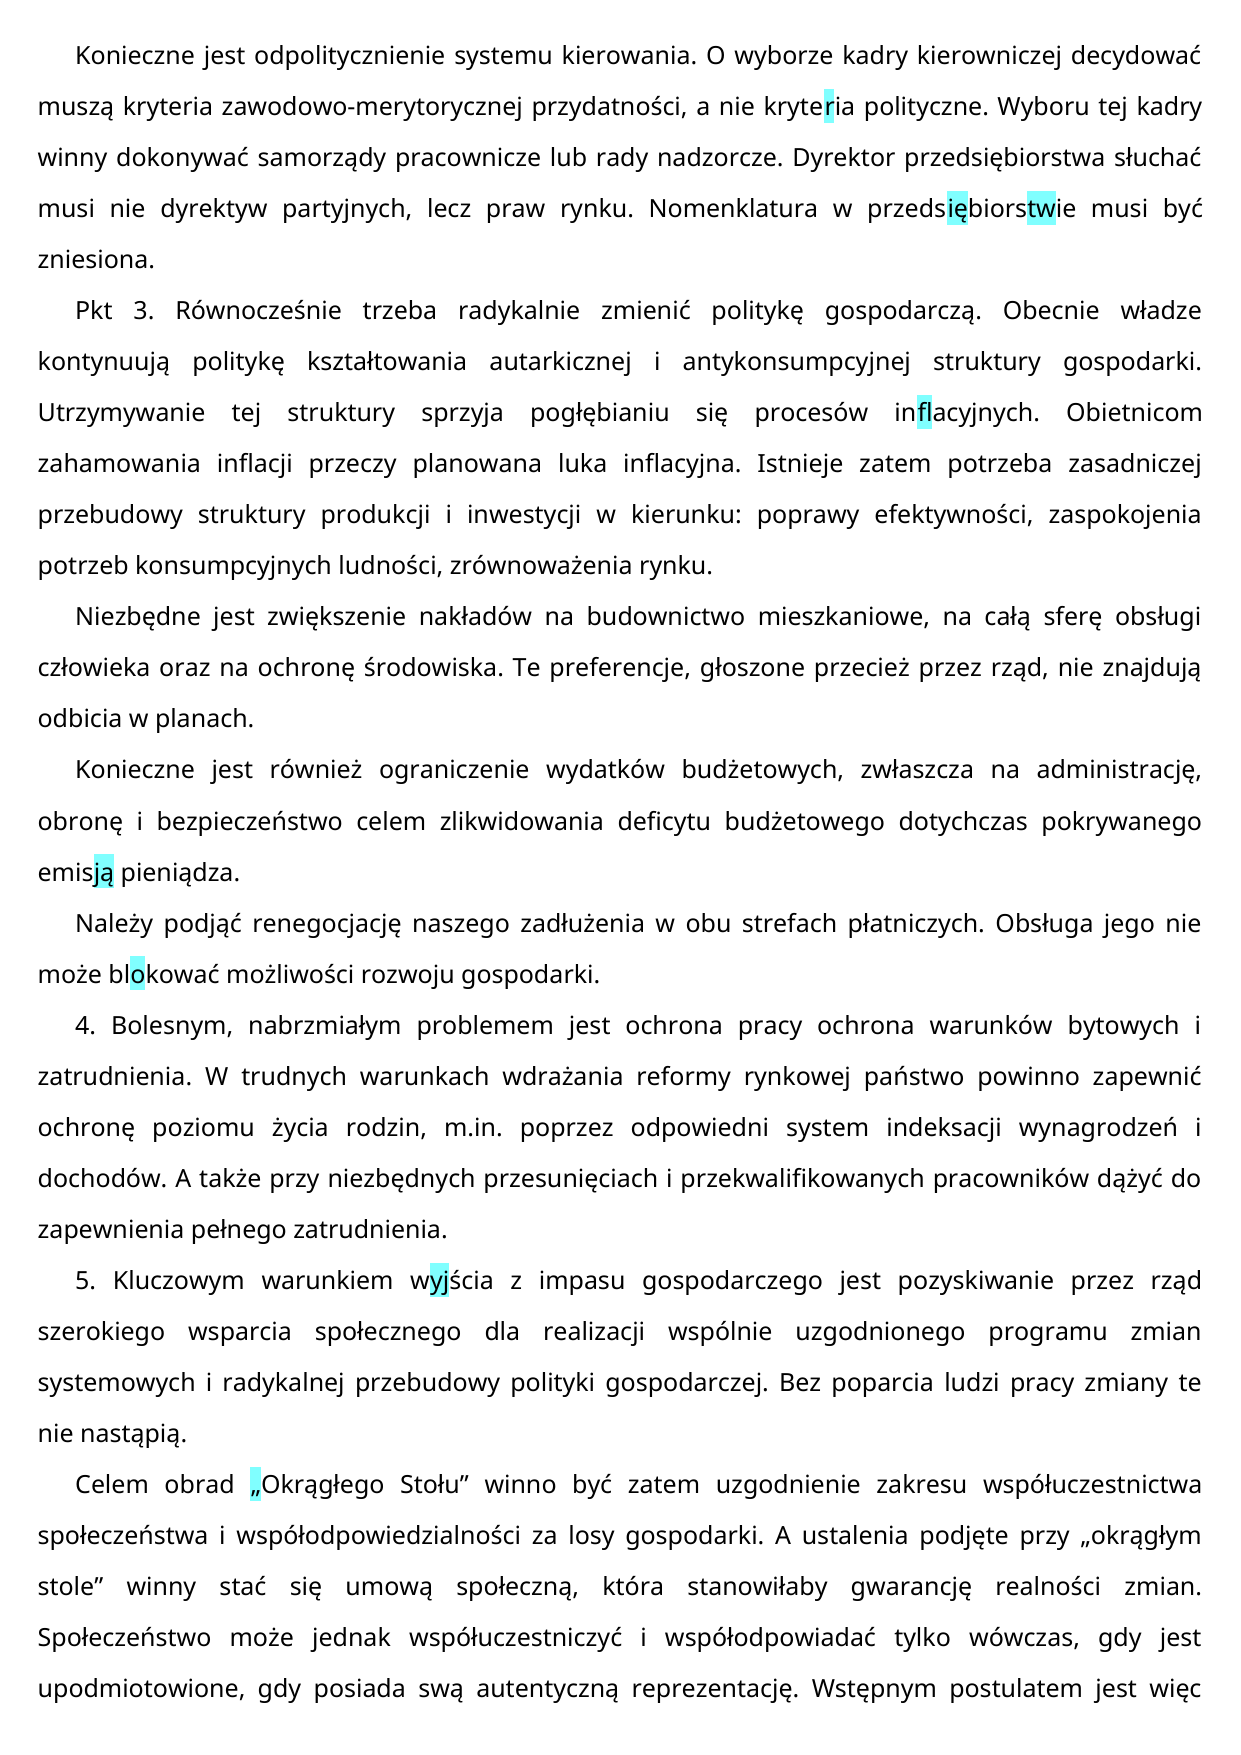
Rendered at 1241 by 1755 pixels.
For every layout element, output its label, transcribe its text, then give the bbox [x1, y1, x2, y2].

text Należy podjąć renegocjację naszego zadłużenia w obu strefach płatniczych. Obsługa jego nie może blokować możliwości rozwoju gospodarki. [37, 905, 1203, 990]
text 4. Bolesnym, nabrzmiałym problemem jest ochrona pracy ochrona warunków bytowych i zatrudnienia. W trudnych warunkach wdrażania reformy rynkowej państwo powinno zapewnić ochronę poziomu życia rodzin, m.in. poprzez odpowiedni system indeksacji wynagrodzeń i dochodów. A także przy niezbędnych przesunięciach i przekwalifikowanych pracowników dążyć do zapewnienia pełnego zatrudnienia. [37, 1007, 1203, 1246]
text Konieczne jest również ograniczenie wydatków budżetowych, zwłaszcza na administrację, obronę i bezpieczeństwo celem zlikwidowania deficytu budżetowego dotychczas pokrywanego emisją pieniądza. [37, 752, 1203, 888]
text Konieczne jest odpolitycznienie systemu kierowania. O wyborze kadry kierowniczej decydować muszą kryteria zawodowo-merytorycznej przydatności, a nie kryteria polityczne. Wyboru tej kadry winny dokonywać samorządy pracownicze lub rady nadzorcze. Dyrektor przedsiębiorstwa słuchać musi nie dyrektyw partyjnych, lecz praw rynku. Nomenklatura w przedsiębiorstwie musi być zniesiona. [37, 37, 1203, 276]
text Niezbędne jest zwiększenie nakładów na budownictwo mieszkaniowe, na całą sferę obsługi człowieka oraz na ochronę środowiska. Te preferencje, głoszone przecież przez rząd, nie znajdują odbicia w planach. [37, 599, 1203, 735]
text Celem obrad „Okrągłego Stołu” winno być zatem uzgodnienie zakresu współuczestnictwa społeczeństwa i współodpowiedzialności za losy gospodarki. A ustalenia podjęte przy „okrągłym stole” winny stać się umową społeczną, która stanowiłaby gwarancję realności zmian. Społeczeństwo może jednak współuczestniczyć i współodpowiadać tylko wówczas, gdy jest upodmiotowione, gdy posiada swą autentyczną reprezentację. Wstępnym postulatem jest więc [37, 1467, 1203, 1705]
text 5. Kluczowym warunkiem wyjścia z impasu gospodarczego jest pozyskiwanie przez rząd szerokiego wsparcia społecznego dla realizacji wspólnie uzgodnionego programu zmian systemowych i radykalnej przebudowy polityki gospodarczej. Bez poparcia ludzi pracy zmiany te nie nastąpią. [37, 1262, 1203, 1450]
text Pkt 3. Równocześnie trzeba radykalnie zmienić politykę gospodarczą. Obecnie władze kontynuują politykę kształtowania autarkicznej i antykonsumpcyjnej struktury gospodarki. Utrzymywanie tej struktury sprzyja pogłębianiu się procesów inflacyjnych. Obietnicom zahamowania inflacji przeczy planowana luka inflacyjna. Istnieje zatem potrzeba zasadniczej przebudowy struktury produkcji i inwestycji w kierunku: poprawy efektywności, zaspokojenia potrzeb konsumpcyjnych ludności, zrównoważenia rynku. [37, 293, 1203, 582]
